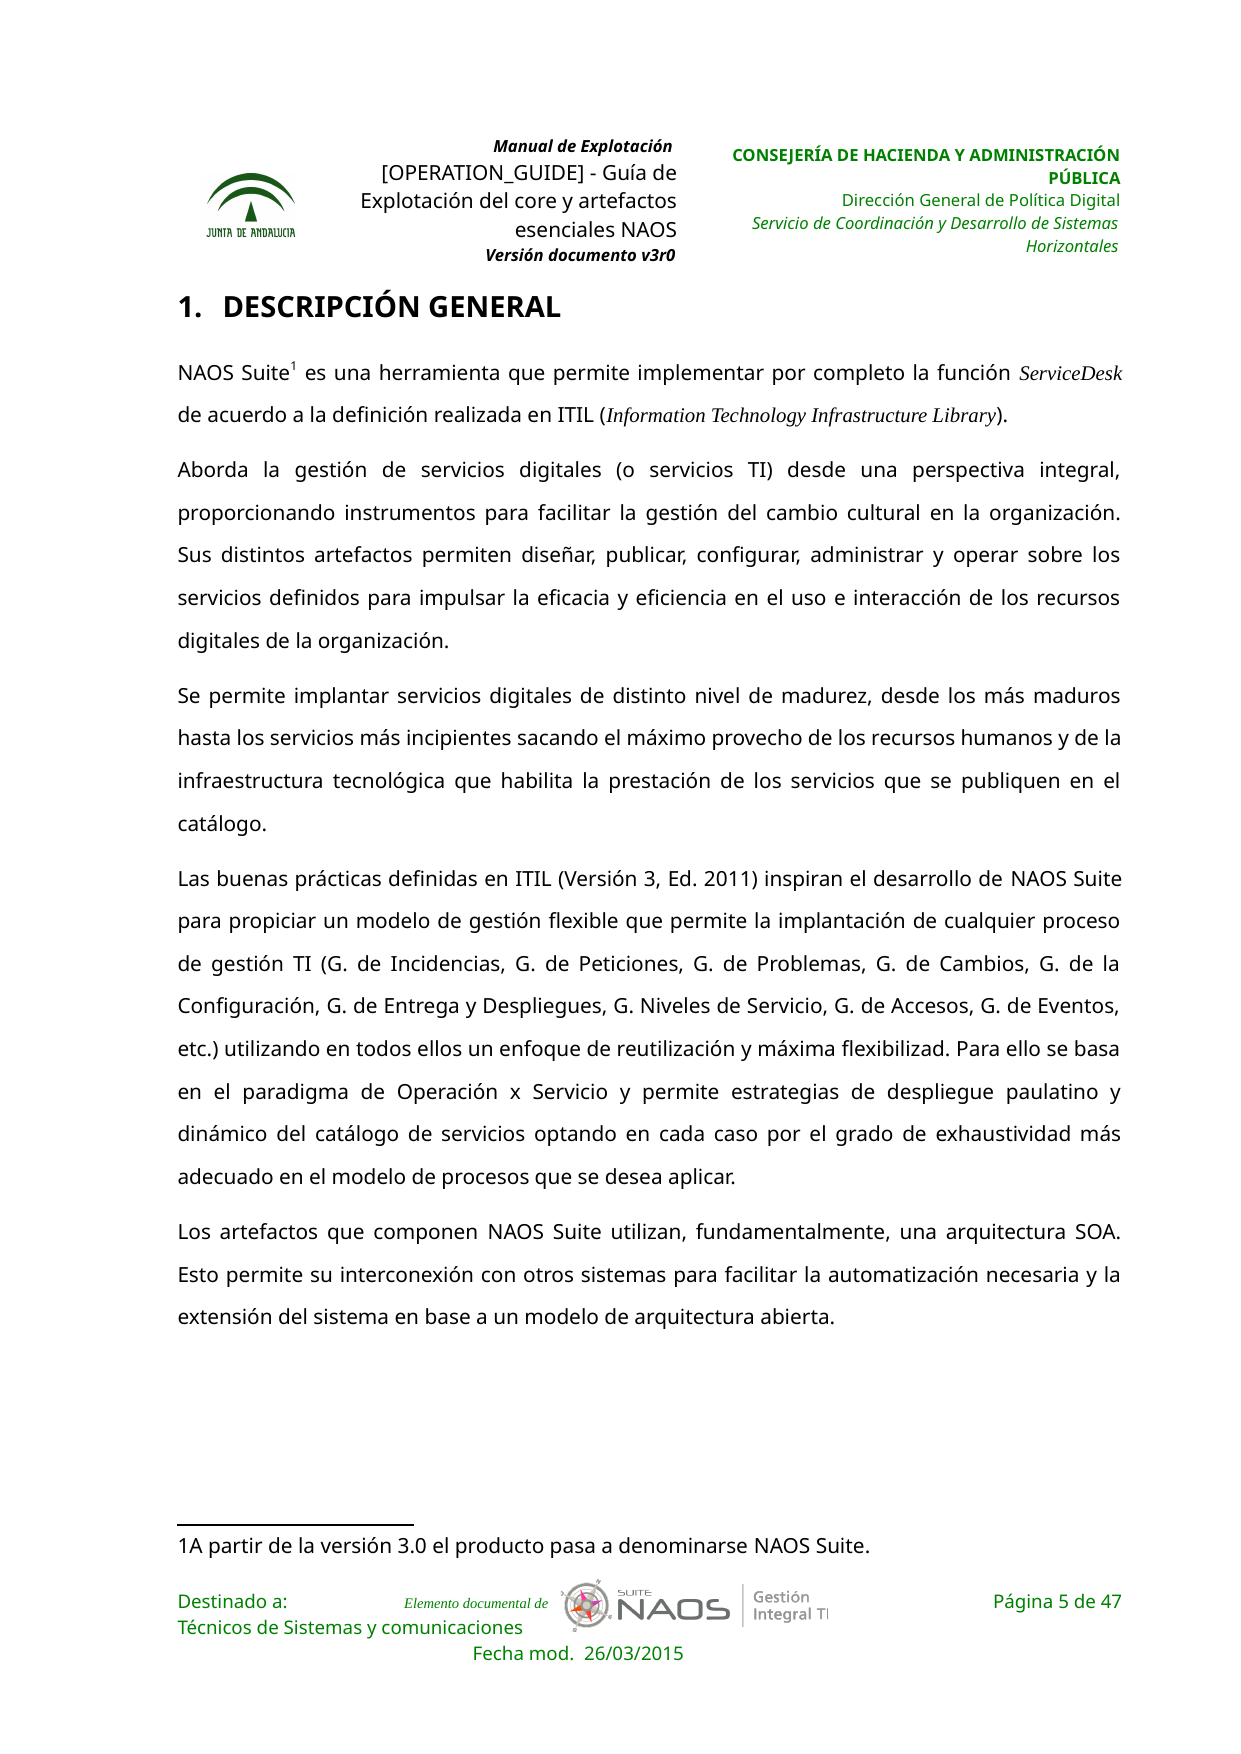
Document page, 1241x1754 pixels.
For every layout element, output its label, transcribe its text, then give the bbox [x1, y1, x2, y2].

text Las buenas prácticas definidas en ITIL (Versión 3, Ed. 2011) inspiran el desarrollo de NAOS Suite para propiciar un modelo de gestión flexible que permite la implantación de cualquier proceso de gestión TI (G. de Incidencias, G. de Peticiones, G. de Problemas, G. de Cambios, G. de la Configuración, G. de Entrega y Despliegues, G. Niveles de Servicio, G. de Accesos, G. de Eventos, etc.) utilizando en todos ellos un enfoque de reutilización y máxima flexibilizad. Para ello se basa en el paradigma de Operación x Servicio y permite estrategias de despliegue paulatino y dinámico del catálogo de servicios optando en cada caso por el grado de exhaustividad más adecuado en el modelo de procesos que se desea aplicar. [177, 864, 1122, 1190]
text A partir de la versión 3.0 el producto pasa a denominarse NAOS Suite. [177, 1531, 1122, 1559]
picture [201, 173, 298, 241]
text Los artefactos que componen NAOS Suite utilizan, fundamentalmente, una arquitectura SOA. Esto permite su interconexión con otros sistemas para facilitar la automatización necesaria y la extensión del sistema en base a un modelo de arquitectura abierta. [177, 1217, 1122, 1331]
text Se permite implantar servicios digitales de distinto nivel de madurez, desde los más maduros hasta los servicios más incipientes sacando el máximo provecho de los recursos humanos y de la infraestructura tecnológica que habilita la prestación de los servicios que se publiquen en el catálogo. [177, 681, 1122, 837]
picture [560, 1579, 829, 1632]
subtitle Descripción general [177, 286, 1122, 326]
text Aborda la gestión de servicios digitales (o servicios TI) desde una perspectiva integral, proporcionando instrumentos para facilitar la gestión del cambio cultural en la organización. Sus distintos artefactos permiten diseñar, publicar, configurar, administrar y operar sobre los servicios definidos para impulsar la eficacia y eficiencia en el uso e interacción de los recursos digitales de la organización. [177, 455, 1122, 654]
text NAOS Suite es una herramienta que permite implementar por completo la función ServiceDesk de acuerdo a la definición realizada en ITIL (Information Technology Infrastructure Library). [177, 358, 1122, 429]
